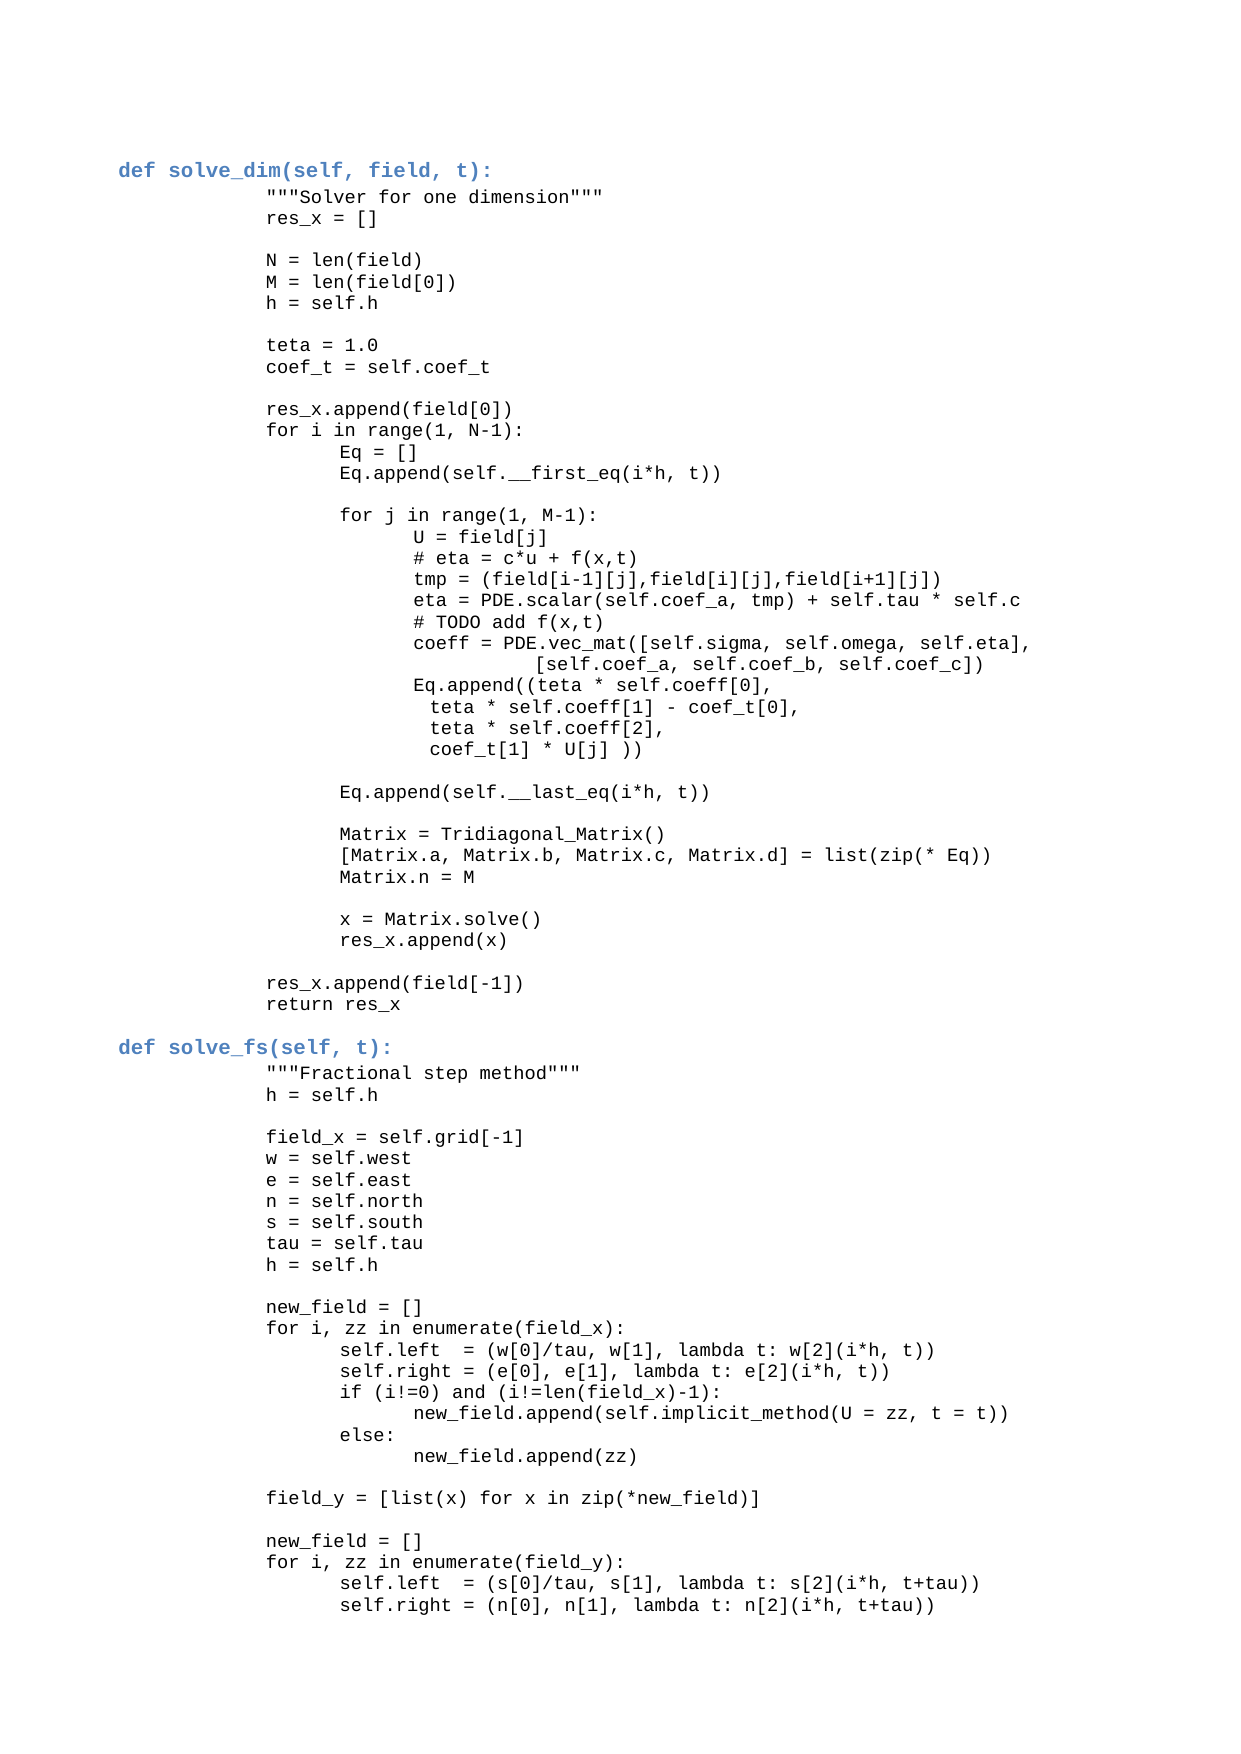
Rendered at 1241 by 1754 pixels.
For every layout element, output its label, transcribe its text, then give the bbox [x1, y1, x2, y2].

text if (i!=0) and (i!=len(field_x)-1): [118, 1383, 1122, 1404]
text new_field = [] [118, 1298, 1122, 1319]
text coef_t = self.coef_t [118, 357, 1122, 379]
text return res_x [118, 995, 1122, 1016]
text res_x.append(x) [118, 931, 1122, 952]
text """Solver for one dimension""" [118, 187, 1122, 209]
text res_x.append(field[0]) [118, 400, 1122, 421]
text for i, zz in enumerate(field_x): [118, 1319, 1122, 1340]
text for i in range(1, N-1): [118, 421, 1122, 442]
text else: [118, 1425, 1122, 1447]
text teta * self.coeff[1] - coef_t[0], [118, 697, 1122, 719]
text res_x.append(field[-1]) [118, 974, 1122, 995]
text field_y = [list(x) for x in zip(*new_field)] [118, 1489, 1122, 1510]
text s = self.south [118, 1213, 1122, 1234]
text new_field.append(self.implicit_method(U = zz, t = t)) [118, 1404, 1122, 1425]
text Eq.append((teta * self.coeff[0], [118, 676, 1122, 697]
text res_x = [] [118, 209, 1122, 230]
text U = field[j] [118, 527, 1122, 549]
subtitle def solve_dim(self, field, t): [118, 160, 1122, 184]
text for i, zz in enumerate(field_y): [118, 1553, 1122, 1574]
text # TODO add f(x,t) [118, 612, 1122, 634]
subtitle def solve_fs(self, t): [118, 1037, 1122, 1061]
text teta = 1.0 [118, 336, 1122, 357]
text field_x = self.grid[-1] [118, 1128, 1122, 1149]
text [Matrix.a, Matrix.b, Matrix.c, Matrix.d] = list(zip(* Eq)) [118, 846, 1122, 867]
text h = self.h [118, 1085, 1122, 1107]
text for j in range(1, M-1): [118, 506, 1122, 527]
text tau = self.tau [118, 1234, 1122, 1255]
text teta * self.coeff[2], [118, 719, 1122, 740]
text self.left = (w[0]/tau, w[1], lambda t: w[2](i*h, t)) [118, 1340, 1122, 1362]
text # eta = c*u + f(x,t) [118, 549, 1122, 570]
text coef_t[1] * U[j] )) [118, 740, 1122, 761]
text """Fractional step method""" [118, 1064, 1122, 1085]
text M = len(field[0]) [118, 272, 1122, 294]
text self.right = (e[0], e[1], lambda t: e[2](i*h, t)) [118, 1362, 1122, 1383]
text eta = PDE.scalar(self.coef_a, tmp) + self.tau * self.c [118, 591, 1122, 612]
text Eq.append(self.__last_eq(i*h, t)) [118, 782, 1122, 804]
text [self.coef_a, self.coef_b, self.coef_c]) [118, 655, 1122, 676]
text Matrix = Tridiagonal_Matrix() [118, 825, 1122, 846]
text n = self.north [118, 1192, 1122, 1213]
text tmp = (field[i-1][j],field[i][j],field[i+1][j]) [118, 570, 1122, 591]
text self.right = (n[0], n[1], lambda t: n[2](i*h, t+tau)) [118, 1595, 1122, 1617]
text Eq.append(self.__first_eq(i*h, t)) [118, 464, 1122, 485]
text coeff = PDE.vec_mat([self.sigma, self.omega, self.eta], [118, 634, 1122, 655]
text w = self.west [118, 1149, 1122, 1170]
text x = Matrix.solve() [118, 910, 1122, 931]
text e = self.east [118, 1170, 1122, 1192]
text h = self.h [118, 1255, 1122, 1277]
text new_field.append(zz) [118, 1447, 1122, 1468]
text new_field = [] [118, 1532, 1122, 1553]
text self.left = (s[0]/tau, s[1], lambda t: s[2](i*h, t+tau)) [118, 1574, 1122, 1595]
text Matrix.n = M [118, 867, 1122, 889]
text Eq = [] [118, 442, 1122, 464]
text h = self.h [118, 294, 1122, 315]
text N = len(field) [118, 251, 1122, 272]
